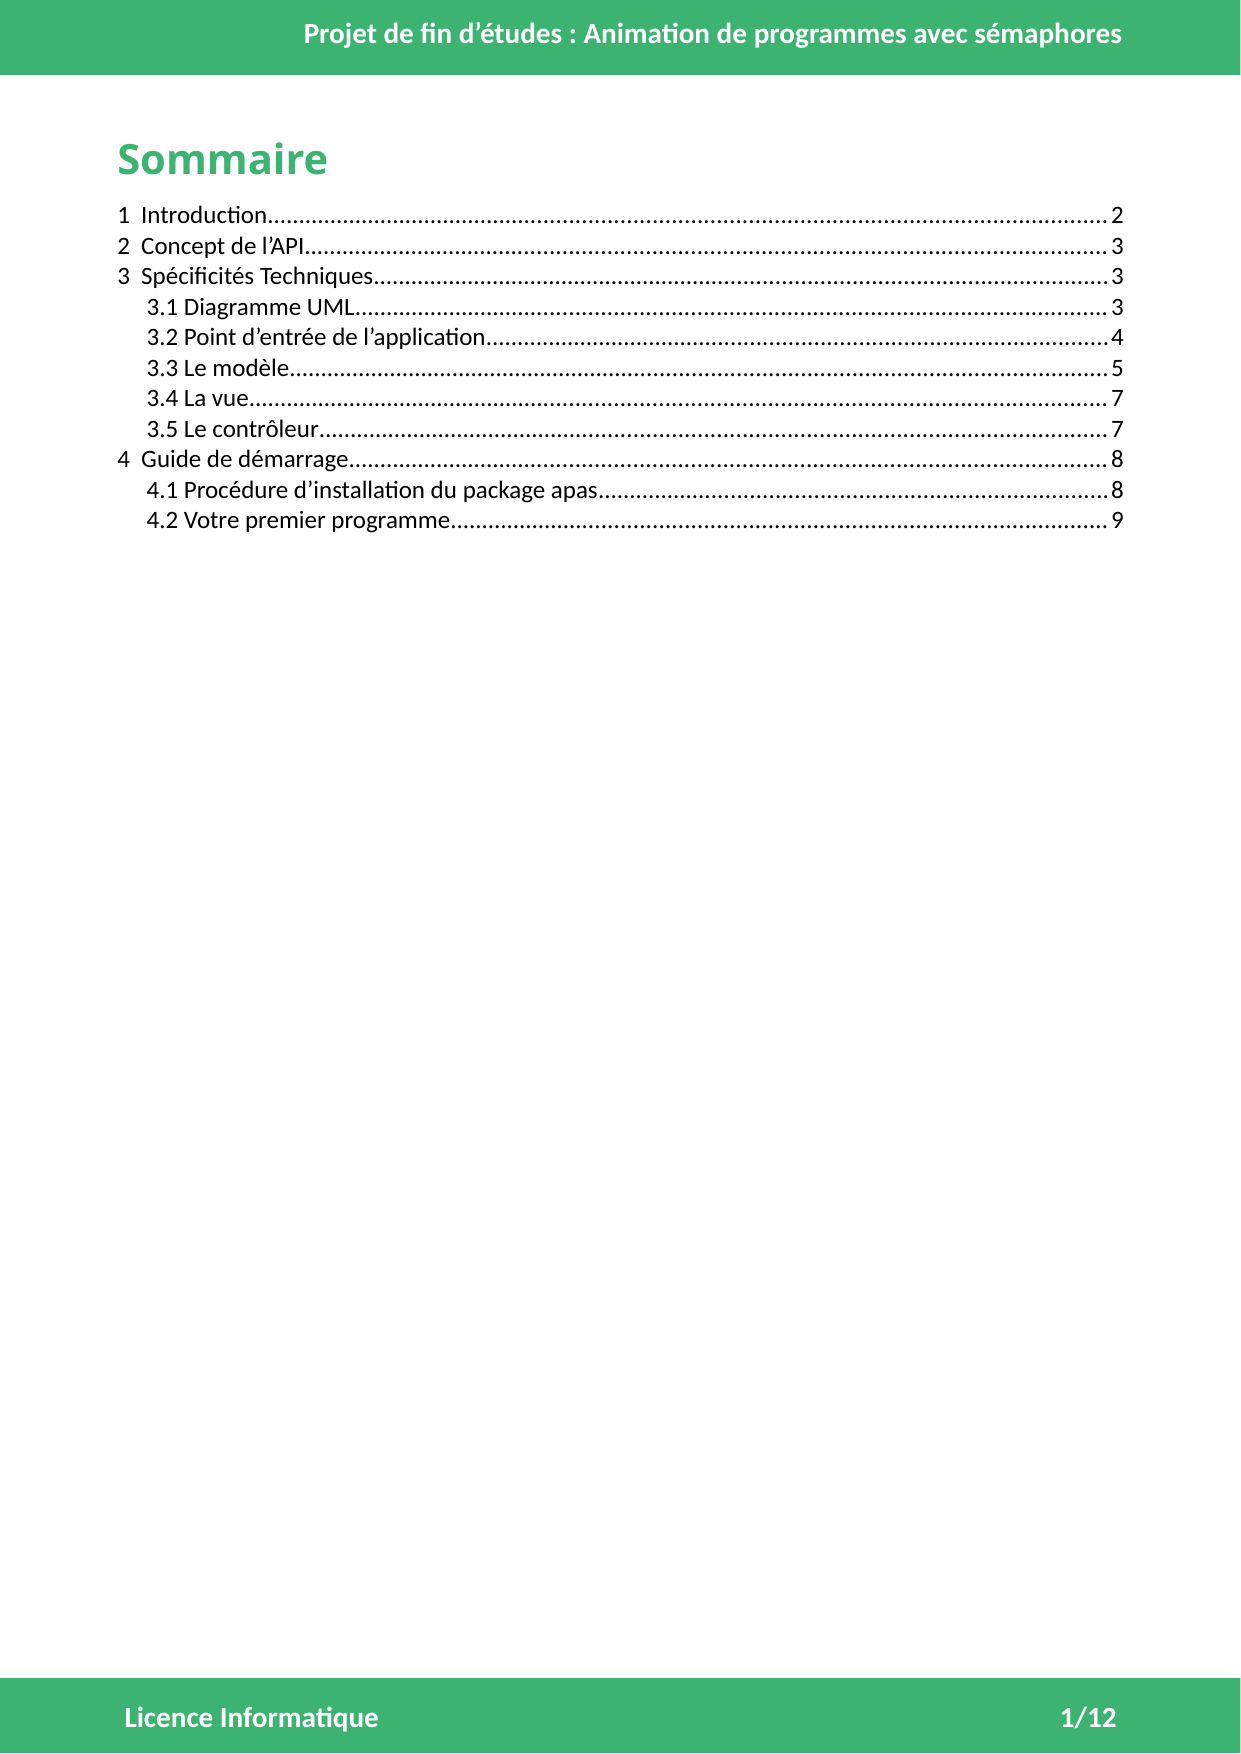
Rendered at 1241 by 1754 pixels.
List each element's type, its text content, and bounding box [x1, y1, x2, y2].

text 1 Introduction 2 [0, 199, 1241, 230]
subtitle Sommaire [0, 130, 1241, 187]
text 3 Spécificités Techniques 3 [0, 260, 1241, 291]
text 3.3 Le modèle 5 [29, 352, 1241, 382]
text 3.5 Le contrôleur 7 [29, 413, 1241, 443]
text 3.4 La vue 7 [29, 382, 1241, 413]
text 4.1 Procédure d’installation du package apas 8 [29, 474, 1241, 504]
text 4.2 Votre premier programme 9 [29, 504, 1241, 535]
text 3.1 Diagramme UML 3 [29, 291, 1241, 321]
text 4 Guide de démarrage 8 [0, 443, 1241, 474]
text 3.2 Point d’entrée de l’application 4 [29, 321, 1241, 352]
text 2 Concept de l’API 3 [0, 230, 1241, 260]
